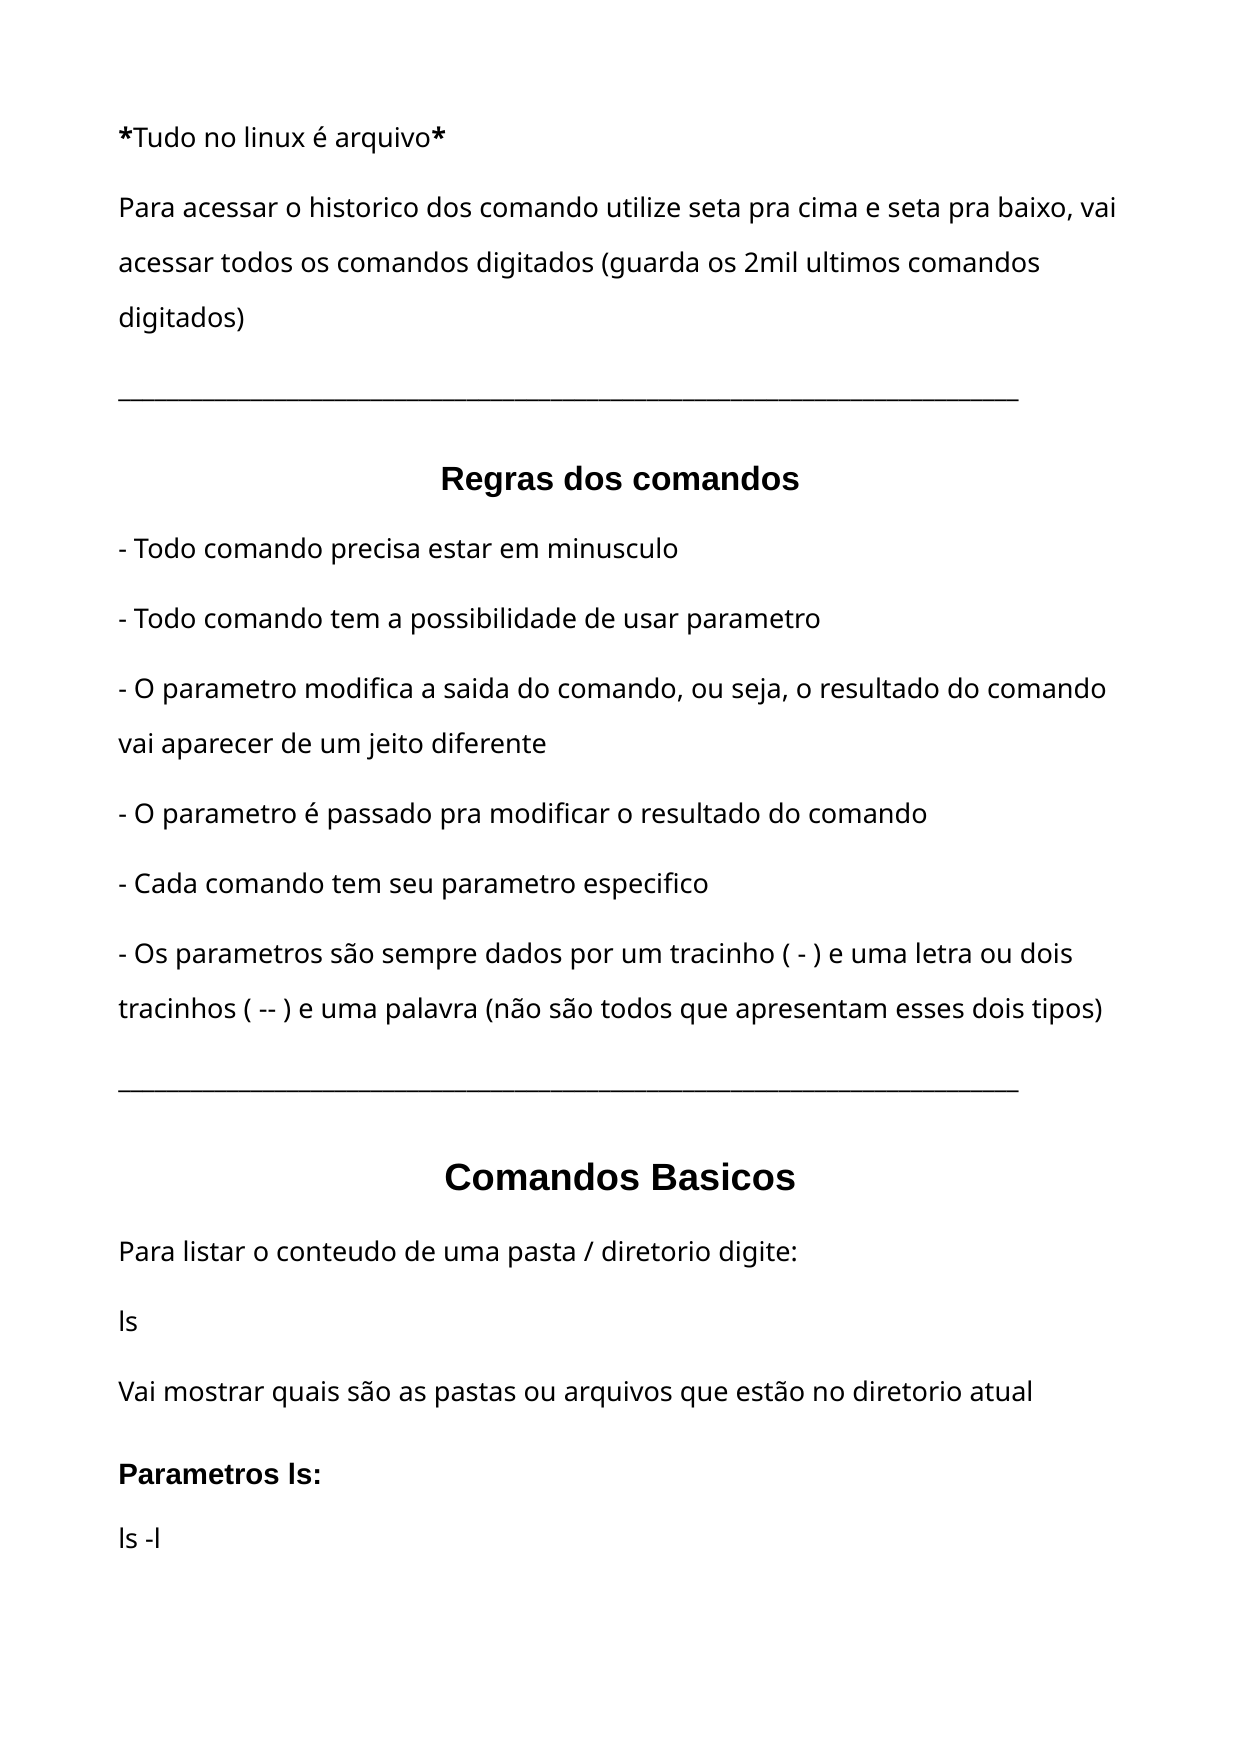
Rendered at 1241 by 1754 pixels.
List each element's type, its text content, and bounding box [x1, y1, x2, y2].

text - Os parametros são sempre dados por um tracinho ( - ) e uma letra ou dois tracinhos ( -- ) e uma palavra (não são todos que apresentam esses dois tipos) [118, 934, 1122, 1027]
text - Todo comando precisa estar em minusculo [118, 530, 1122, 567]
text Vai mostrar quais são as pastas ou arquivos que estão no diretorio atual [118, 1372, 1122, 1409]
text ls [118, 1302, 1122, 1339]
text - Cada comando tem seu parametro especifico [118, 864, 1122, 901]
subtitle Regras dos comandos [118, 459, 1122, 498]
subtitle Comandos Basicos [118, 1154, 1122, 1198]
text ls -l [118, 1520, 1122, 1557]
text ___________________________________________________________________________ [118, 368, 1122, 405]
text *Tudo no linux é arquivo* [118, 118, 1122, 155]
text - O parametro é passado pra modificar o resultado do comando [118, 795, 1122, 832]
text Para listar o conteudo de uma pasta / diretorio digite: [118, 1232, 1122, 1269]
subtitle Parametros ls: [118, 1457, 1122, 1491]
text - Todo comando tem a possibilidade de usar parametro [118, 599, 1122, 636]
text ___________________________________________________________________________ [118, 1060, 1122, 1097]
text - O parametro modifica a saida do comando, ou seja, o resultado do comando vai aparecer de um jeito diferente [118, 669, 1122, 762]
text Para acessar o historico dos comando utilize seta pra cima e seta pra baixo, vai acessar todos os comandos digitados (guarda os 2mil ultimos comandos digitados) [118, 188, 1122, 336]
